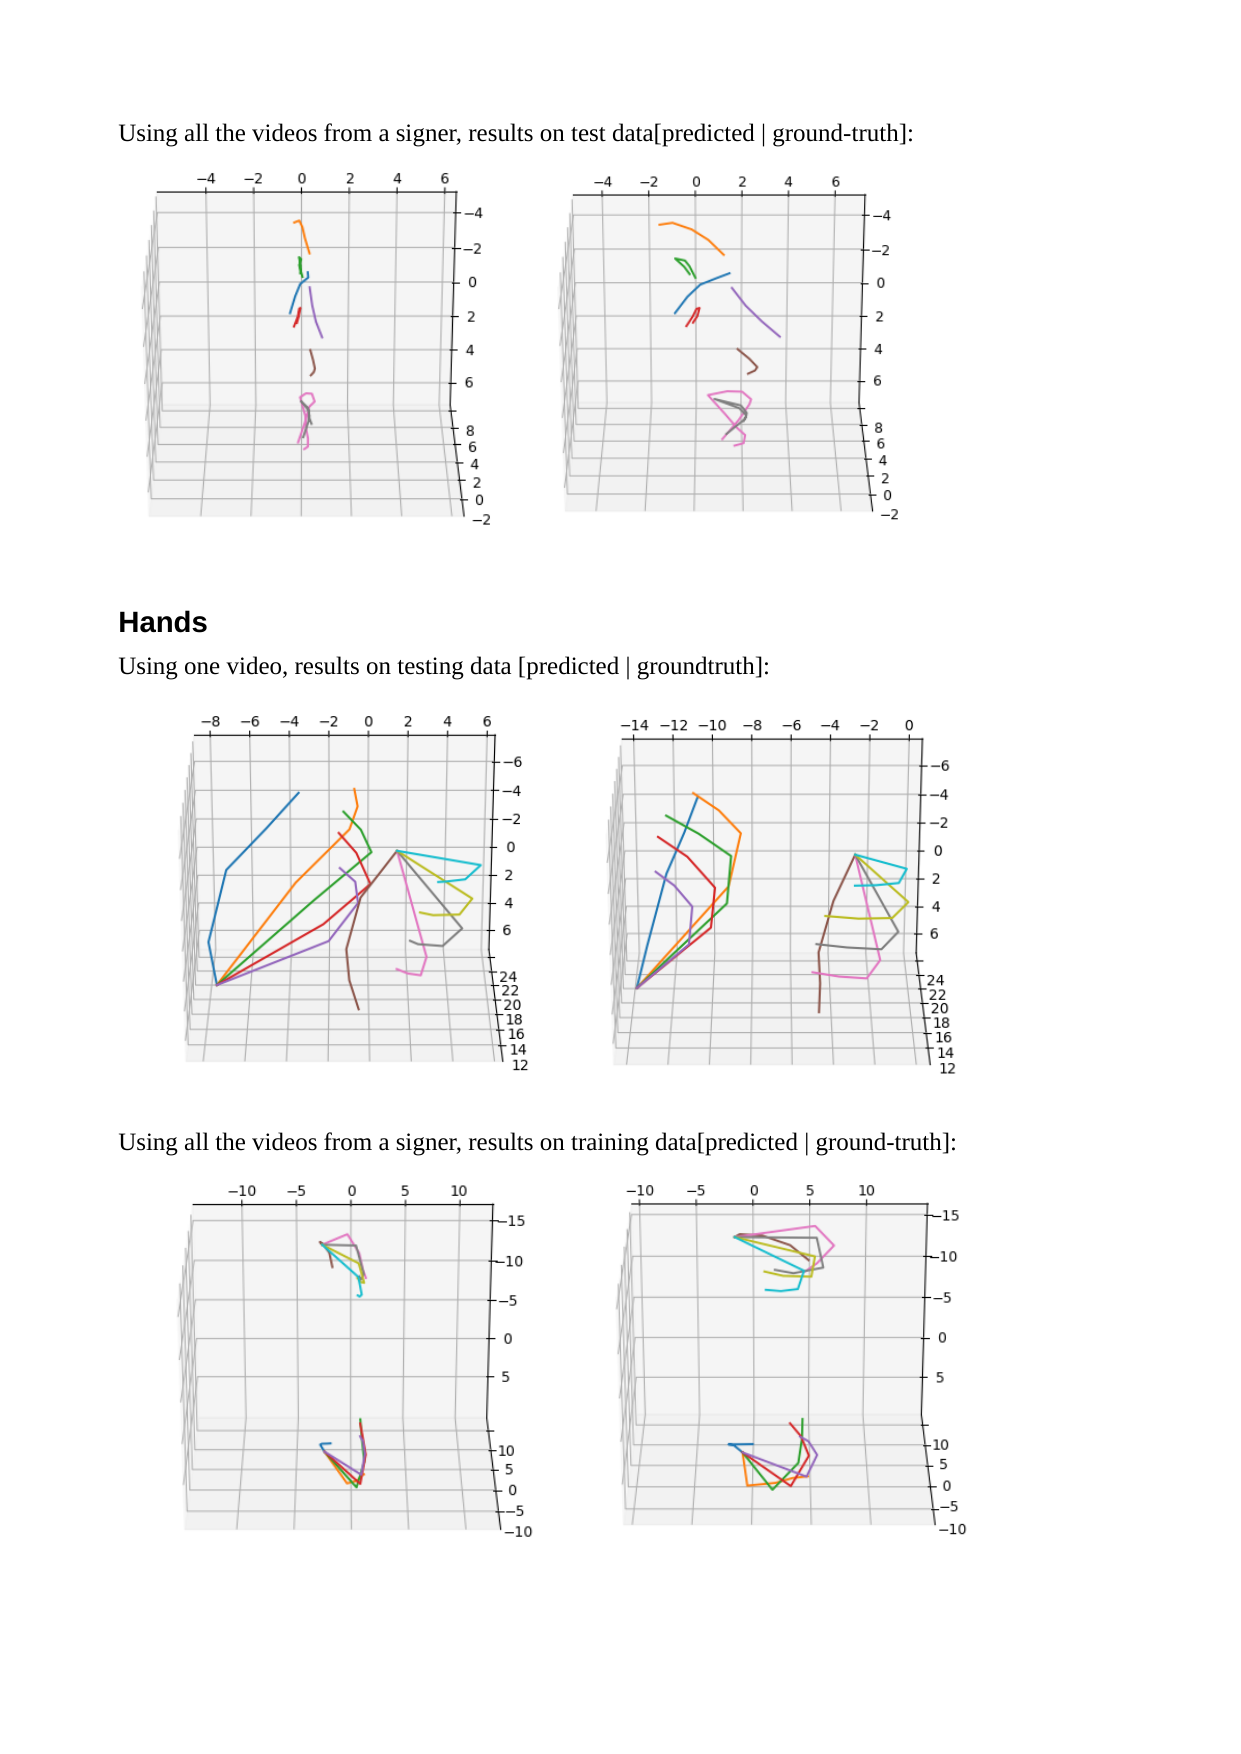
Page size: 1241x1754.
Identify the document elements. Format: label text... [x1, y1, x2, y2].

text Using one video, results on testing data [predicted | groundtruth]: [118, 651, 1122, 680]
subtitle Hands [118, 605, 1122, 638]
picture [120, 165, 315, 408]
text Using all the videos from a signer, results on training data[predicted | ground-truth]: [118, 1127, 1122, 1156]
picture [409, 895, 550, 1096]
picture [594, 1160, 796, 1421]
picture [163, 1175, 362, 1431]
picture [535, 166, 731, 410]
text Using all the videos from a signer, results on test data[predicted | ground-truth]: [118, 118, 1122, 147]
picture [839, 886, 978, 1087]
